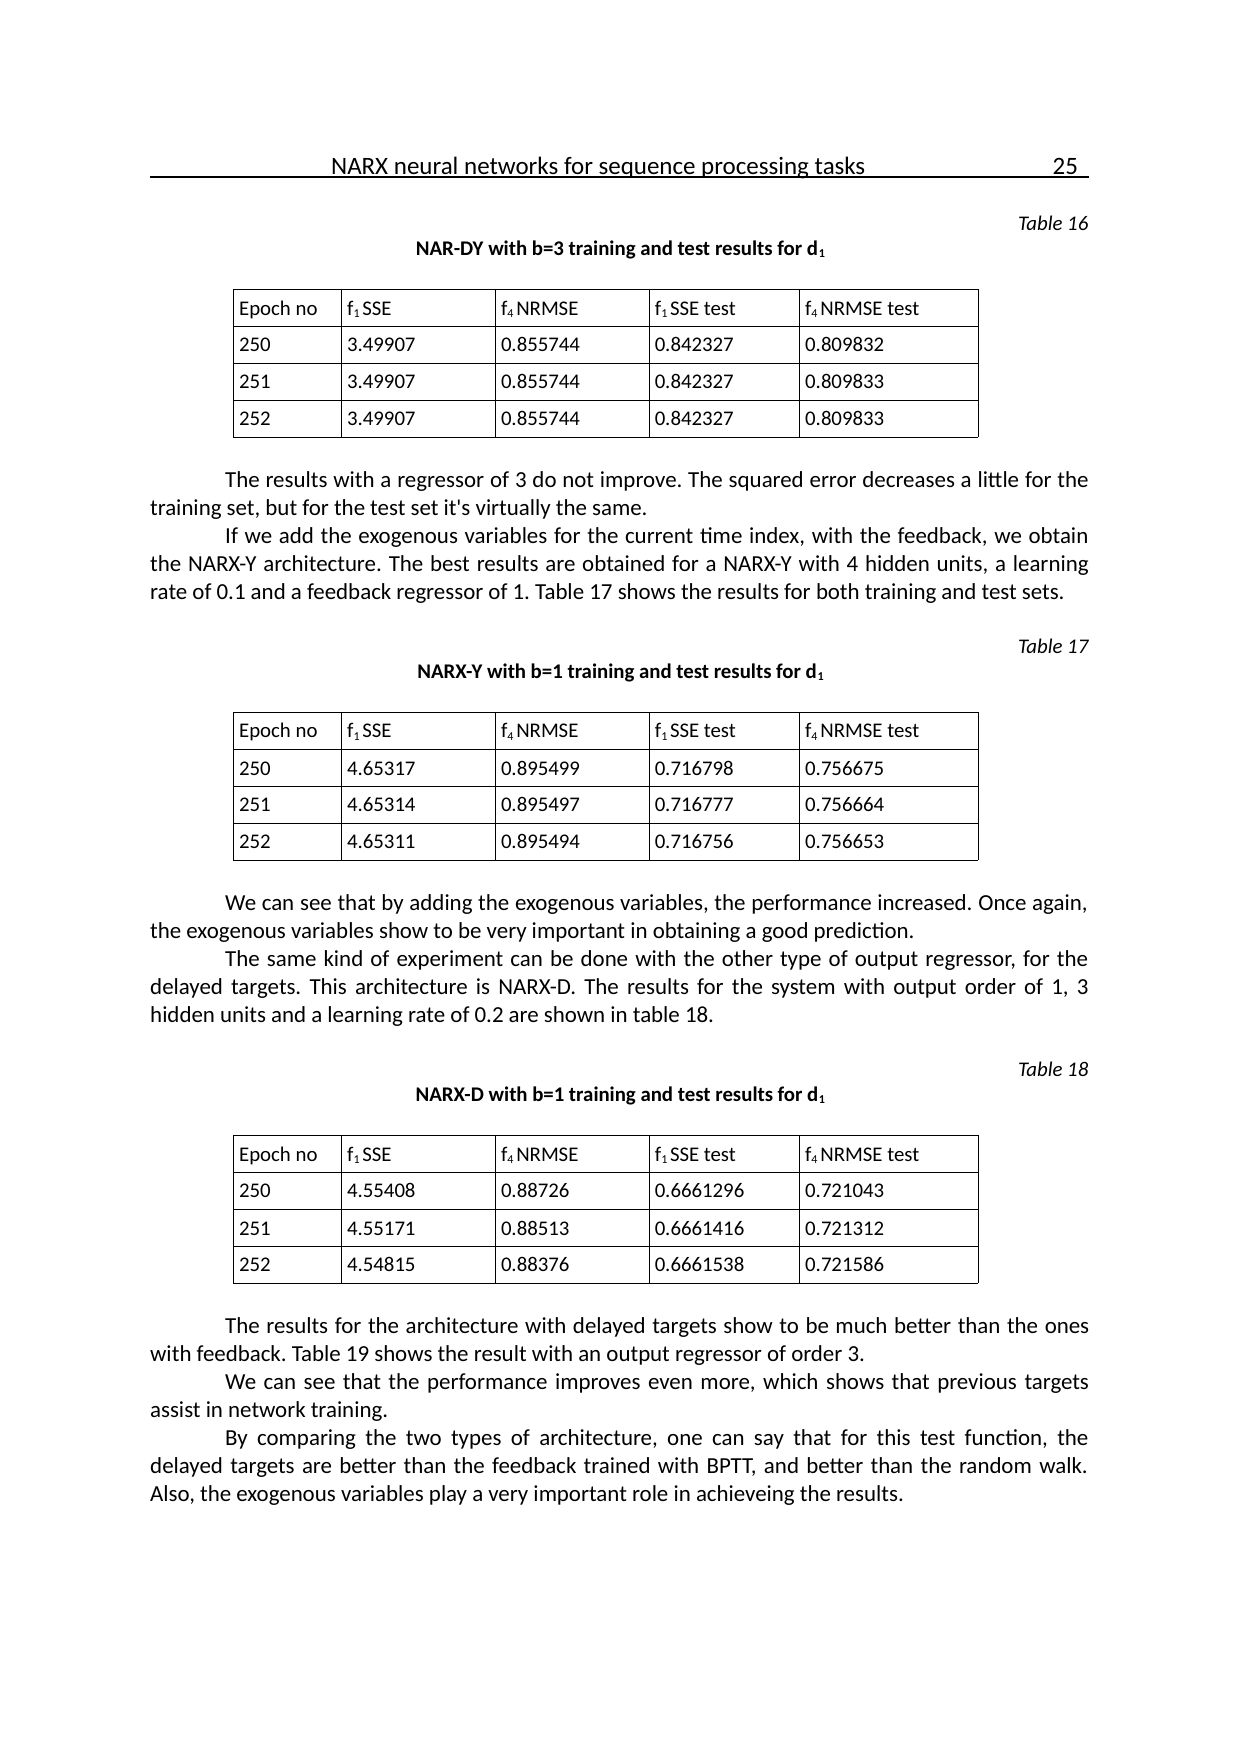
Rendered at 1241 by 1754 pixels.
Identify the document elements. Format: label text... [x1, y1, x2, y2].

text If we add the exogenous variables for the current time index, with the feedback, we obtain the NARX-Y architecture. The best results are obtained for a NARX-Y with 4 hidden units, a learning rate of 0.1 and a feedback regressor of 1. Table 17 shows the results for both training and test sets. [150, 521, 1090, 605]
table_cell 0.716777 [650, 787, 799, 823]
table_header f4 NRMSE [496, 1136, 649, 1172]
table_header f1 SSE [342, 290, 495, 326]
text The same kind of experiment can be done with the other type of output regressor, for the delayed targets. This architecture is NARX-D. The results for the system with output order of 1, 3 hidden units and a learning rate of 0.2 are shown in table 18. [150, 944, 1090, 1028]
text Table 17 [150, 633, 1090, 658]
table_cell 0.88376 [496, 1247, 649, 1283]
table_cell 250 [234, 1173, 341, 1209]
table_header f1 SSE test [650, 290, 799, 326]
table_cell 252 [234, 401, 341, 437]
text NARX-Y with b=1 training and test results for d1 [150, 658, 1090, 684]
table_cell 0.716756 [650, 824, 799, 860]
table_cell 251 [234, 364, 341, 400]
table_cell 252 [234, 1247, 341, 1283]
table_cell 3.49907 [342, 327, 495, 363]
table_cell 0.895499 [496, 750, 649, 786]
table_cell 0.809832 [800, 327, 978, 363]
table_cell 4.65311 [342, 824, 495, 860]
text We can see that the performance improves even more, which shows that previous targets assist in network training. [150, 1367, 1090, 1423]
table_cell 0.721312 [800, 1210, 978, 1246]
table_header Epoch no [234, 290, 341, 326]
table_cell 0.6661538 [650, 1247, 799, 1283]
table_header f4 NRMSE test [800, 1136, 978, 1172]
table_cell 0.842327 [650, 364, 799, 400]
text By comparing the two types of architecture, one can say that for this test function, the delayed targets are better than the feedback trained with BPTT, and better than the random walk. Also, the exogenous variables play a very important role in achieveing the results. [150, 1423, 1090, 1507]
table_cell 3.49907 [342, 364, 495, 400]
table_header f1 SSE test [650, 1136, 799, 1172]
table_cell 0.809833 [800, 401, 978, 437]
table_header f4 NRMSE test [800, 713, 978, 749]
table_cell 4.65317 [342, 750, 495, 786]
text NAR-DY with b=3 training and test results for d1 [150, 235, 1090, 261]
text Table 18 [150, 1056, 1090, 1081]
table_header Epoch no [234, 1136, 341, 1172]
table_header f1 SSE test [650, 713, 799, 749]
table_cell 0.88726 [496, 1173, 649, 1209]
table_cell 0.855744 [496, 327, 649, 363]
table_cell 4.55171 [342, 1210, 495, 1246]
table_header f4 NRMSE [496, 290, 649, 326]
table_cell 0.716798 [650, 750, 799, 786]
table_cell 0.6661296 [650, 1173, 799, 1209]
table_cell 4.55408 [342, 1173, 495, 1209]
table_cell 0.855744 [496, 401, 649, 437]
table_cell 0.842327 [650, 327, 799, 363]
text The results with a regressor of 3 do not improve. The squared error decreases a little for the training set, but for the test set it's virtually the same. [150, 465, 1090, 521]
table_cell 250 [234, 327, 341, 363]
table_cell 252 [234, 824, 341, 860]
text The results for the architecture with delayed targets show to be much better than the ones with feedback. Table 19 shows the result with an output regressor of order 3. [150, 1311, 1090, 1367]
table_cell 0.895497 [496, 787, 649, 823]
table_header f1 SSE [342, 713, 495, 749]
table_cell 251 [234, 787, 341, 823]
table_cell 0.756664 [800, 787, 978, 823]
table_cell 250 [234, 750, 341, 786]
table_header Epoch no [234, 713, 341, 749]
table_header f1 SSE [342, 1136, 495, 1172]
table_cell 0.756653 [800, 824, 978, 860]
table_cell 3.49907 [342, 401, 495, 437]
table_cell 0.88513 [496, 1210, 649, 1246]
table_cell 251 [234, 1210, 341, 1246]
table_cell 0.809833 [800, 364, 978, 400]
text We can see that by adding the exogenous variables, the performance increased. Once again, the exogenous variables show to be very important in obtaining a good prediction. [150, 888, 1090, 944]
table_cell 0.842327 [650, 401, 799, 437]
table_cell 0.721043 [800, 1173, 978, 1209]
table_cell 4.54815 [342, 1247, 495, 1283]
table_cell 0.855744 [496, 364, 649, 400]
table_header f4 NRMSE test [800, 290, 978, 326]
table_cell 0.895494 [496, 824, 649, 860]
table_cell 0.6661416 [650, 1210, 799, 1246]
table_cell 0.721586 [800, 1247, 978, 1283]
table_cell 0.756675 [800, 750, 978, 786]
table_cell 4.65314 [342, 787, 495, 823]
text Table 16 [150, 210, 1090, 235]
table_header f4 NRMSE [496, 713, 649, 749]
text NARX-D with b=1 training and test results for d1 [150, 1081, 1090, 1107]
